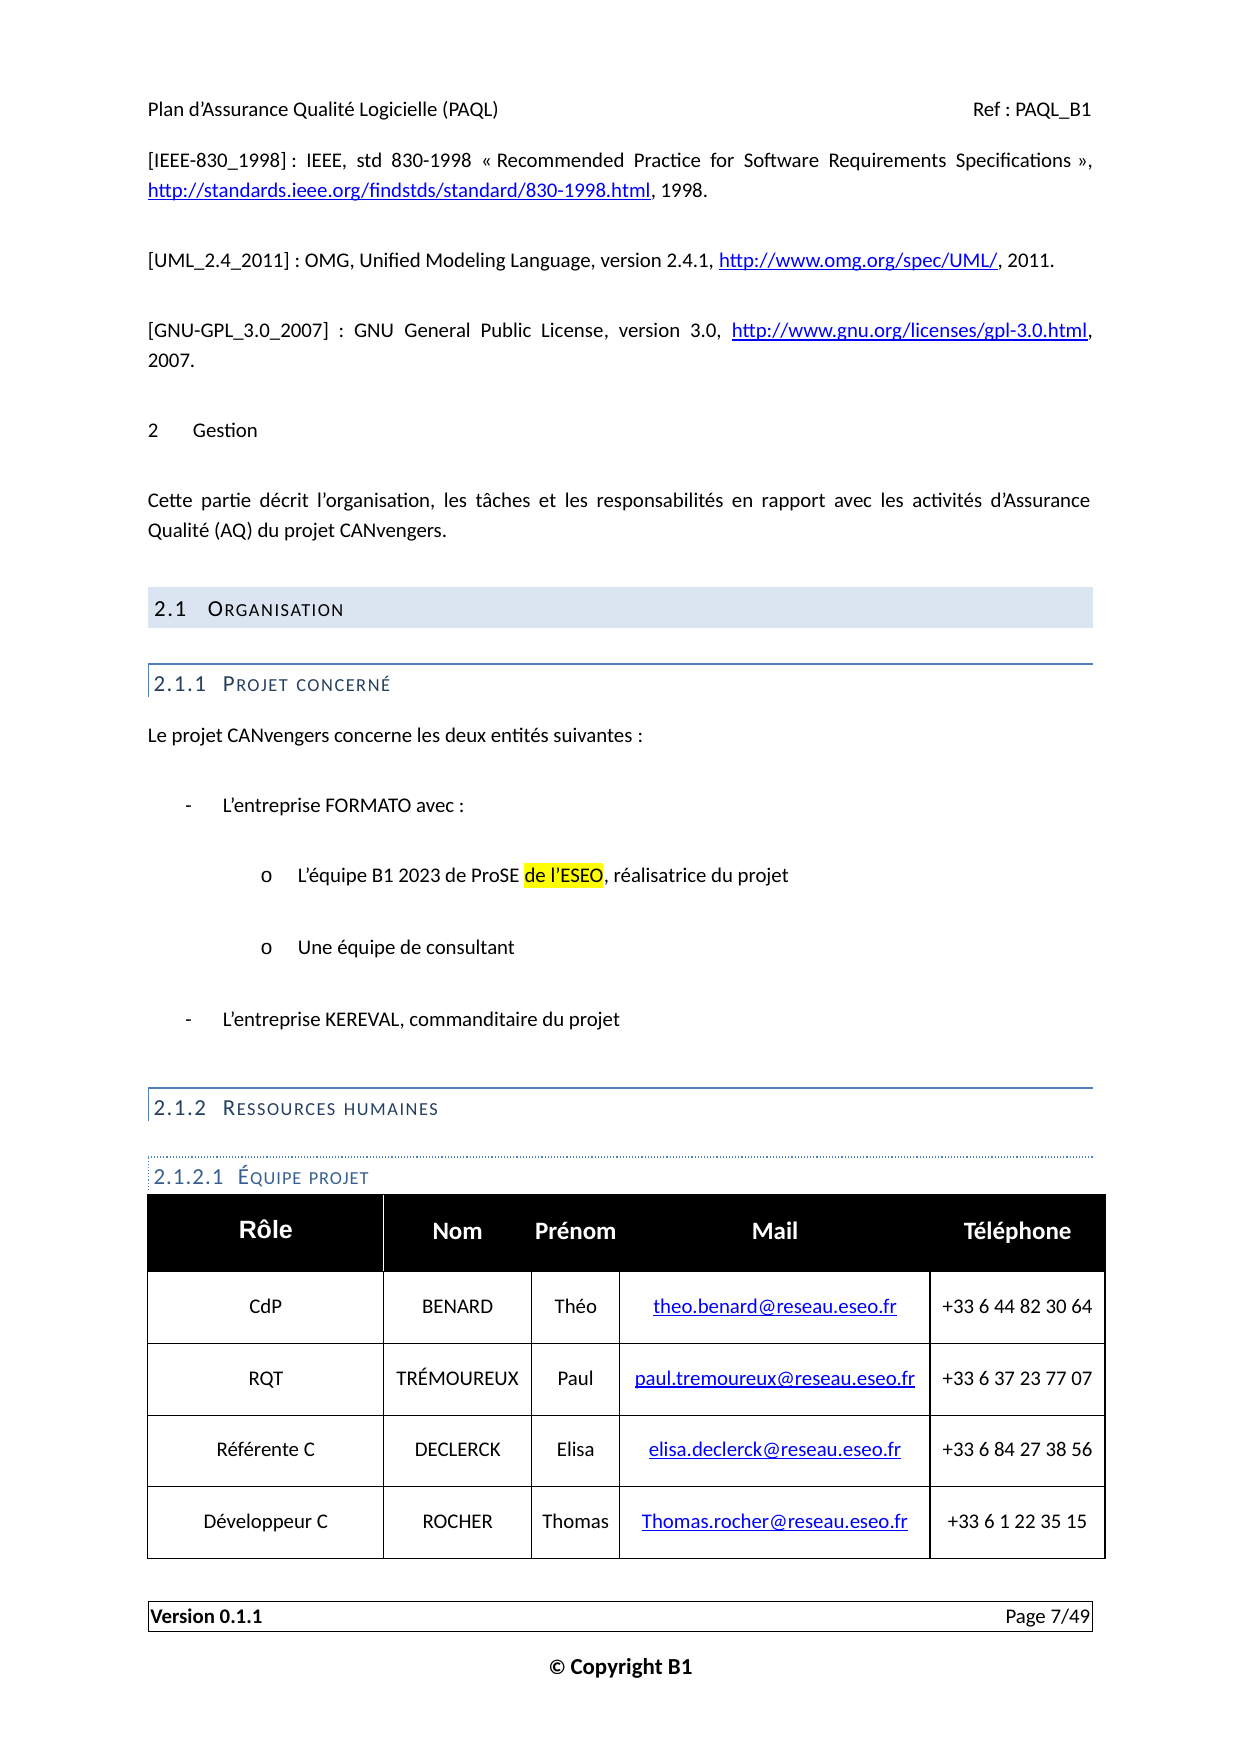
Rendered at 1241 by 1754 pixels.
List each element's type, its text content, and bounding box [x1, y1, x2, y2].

table_header Rôle [148, 1195, 383, 1271]
table_header Prénom [531, 1195, 620, 1271]
table_cell +33 6 37 23 77 07 [931, 1344, 1104, 1414]
table_header Téléphone [930, 1195, 1105, 1271]
list Gestion [148, 417, 1093, 443]
text Cette partie décrit l’organisation, les tâches et les responsabilités en rapport avec les activités d’Assurance Qualité (AQ) du projet CANvengers. [148, 488, 1093, 542]
table_cell Elisa [532, 1416, 619, 1486]
table_cell +33 6 84 27 38 56 [931, 1416, 1104, 1486]
table_cell ROCHER [384, 1487, 531, 1558]
table_cell Paul [532, 1344, 619, 1414]
table_cell BENARD [384, 1272, 531, 1343]
table_cell CdP [148, 1272, 383, 1343]
text [UML_2.4_2011] : OMG, Unified Modeling Language, version 2.4.1, http://www.omg.org/spec/UML/, 2011. [148, 247, 1093, 273]
list Ressources humaines [149, 1089, 1093, 1121]
table_cell +33 6 1 22 35 15 [931, 1487, 1104, 1558]
list L’équipe B1 2023 de ProSE de l’ESEO, réalisatrice du projet [260, 863, 1093, 889]
list L’entreprise FORMATO avec : [185, 792, 1093, 818]
text [IEEE-830_1998] : IEEE, std 830-1998 « Recommended Practice for Software Requirements Specifications », http://standards.ieee.org/findstds/standard/830-1998.html, 1998. [148, 148, 1093, 202]
list L’entreprise KEREVAL, commanditaire du projet [185, 1006, 1093, 1031]
table_cell Théo [532, 1272, 619, 1343]
table_cell Développeur C [148, 1487, 383, 1558]
list Équipe projet [148, 1156, 1093, 1190]
table_cell TRÉMOUREUX [384, 1344, 531, 1414]
table_cell theo.benard@reseau.eseo.fr [620, 1272, 929, 1343]
table_cell RQT [148, 1344, 383, 1414]
list Organisation [154, 594, 1086, 622]
text Le projet CANvengers concerne les deux entités suivantes : [148, 722, 1093, 747]
table_cell DECLERCK [384, 1416, 531, 1486]
table_header Mail [620, 1195, 930, 1271]
table_cell +33 6 44 82 30 64 [931, 1272, 1104, 1343]
table_header Nom [384, 1195, 531, 1271]
table_cell paul.tremoureux@reseau.eseo.fr [620, 1344, 929, 1414]
table_cell Thomas.rocher@reseau.eseo.fr [620, 1487, 929, 1558]
list Projet concerné [149, 665, 1093, 697]
text [GNU-GPL_3.0_2007] : GNU General Public License, version 3.0, http://www.gnu.org/licenses/gpl-3.0.html, 2007. [148, 318, 1093, 372]
table_cell Thomas [532, 1487, 619, 1558]
list Une équipe de consultant [260, 934, 1093, 961]
table_cell Référente C [148, 1416, 383, 1486]
table_cell elisa.declerck@reseau.eseo.fr [620, 1416, 929, 1486]
